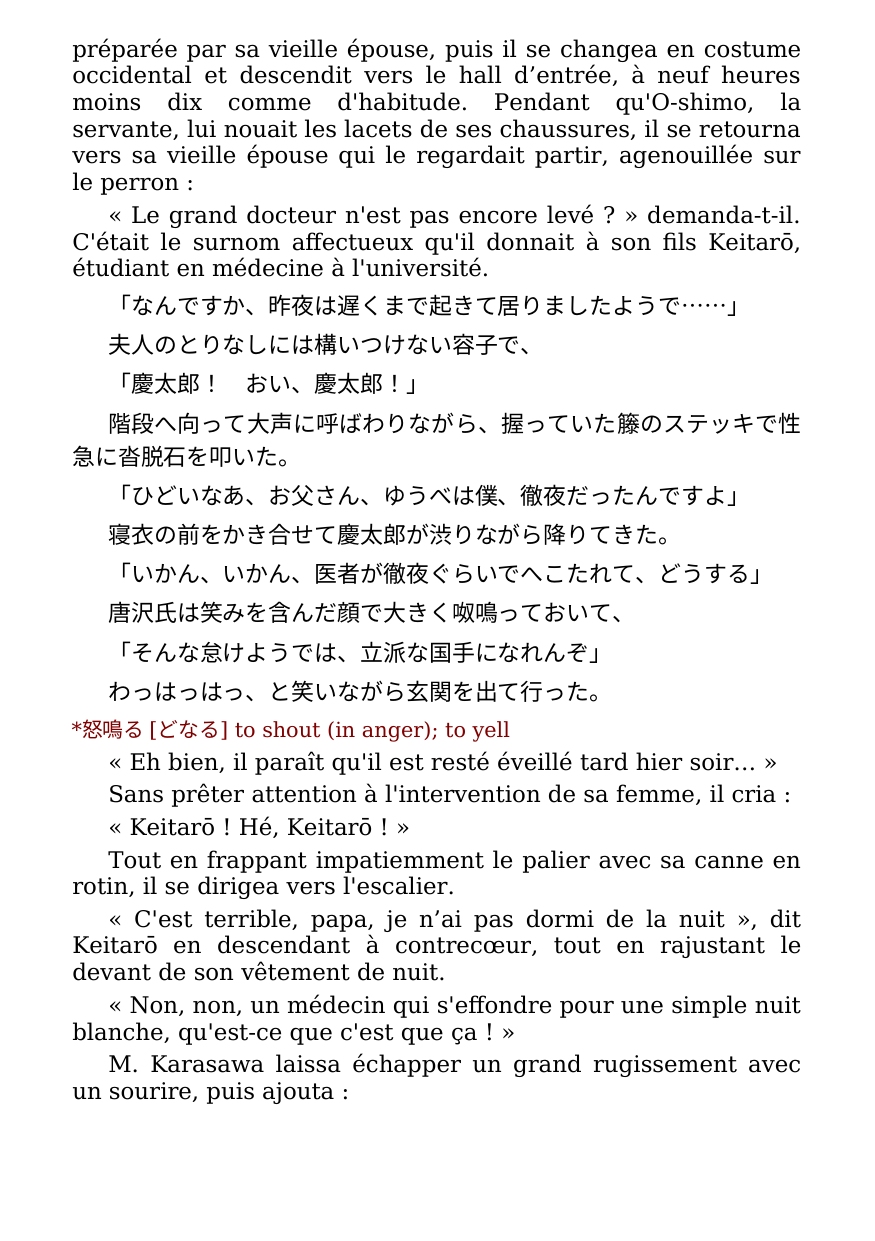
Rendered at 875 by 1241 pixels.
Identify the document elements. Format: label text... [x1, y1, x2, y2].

text *怒鳴る [どなる] to shout (in anger); to yell [71, 713, 803, 743]
text Tout en frappant impatiemment le palier avec sa canne en rotin, il se dirigea vers l'escalier. [72, 847, 802, 900]
text 「ひどいなあ、お父さん、ゆうべは僕、徹夜だったんですよ」 [72, 478, 802, 511]
text M. Karasawa laissa échapper un grand rugissement avec un sourire, puis ajouta : [72, 1051, 802, 1104]
text 「慶太郎！ おい、慶太郎！」 [72, 366, 802, 399]
text « C'est terrible, papa, je n’ai pas dormi de la nuit », dit Keitarō en descendant à contrecœur, tout en rajustant le devant de son vêtement de nuit. [72, 906, 802, 986]
text 「いかん、いかん、医者が徹夜ぐらいでへこたれて、どうする」 [72, 556, 802, 589]
text 夫人のとりなしには構いつけない容子で、 [72, 327, 802, 360]
text « Le grand docteur n'est pas encore levé ? » demanda-t-il. C'était le surnom affectueux qu'il donnait à son fils Keitarō, étudiant en médecine à l'université. [72, 202, 802, 282]
text « Keitarō ! Hé, Keitarō ! » [72, 814, 802, 841]
text préparée par sa vieille épouse, puis il se changea en costume occidental et descendit vers le hall d’entrée, à neuf heures moins dix comme d'habitude. Pendant qu'O-shimo, la servante, lui nouait les lacets de ses chaussures, il se retourna vers sa vieille épouse qui le regardait partir, agenouillée sur le perron : [72, 36, 802, 196]
text わっはっはっ、と笑いながら玄関を出て行った。 [72, 674, 802, 707]
text 唐沢氏は笑みを含んだ顔で大きく呶鳴っておいて、 [72, 595, 802, 628]
text 「なんですか、昨夜は遅くまで起きて居りましたようで……」 [72, 288, 802, 321]
text 寝衣の前をかき合せて慶太郎が渋りながら降りてきた。 [72, 517, 802, 550]
text 「そんな怠けようでは、立派な国手になれんぞ」 [72, 634, 802, 668]
text Sans prêter attention à l'intervention de sa femme, il cria : [72, 782, 802, 808]
text « Non, non, un médecin qui s'effondre pour une simple nuit blanche, qu'est-ce que c'est que ça ! » [72, 992, 802, 1045]
text 階段へ向って大声に呼ばわりながら、握っていた籐のステッキで性急に沓脱石を叩いた。 [72, 405, 802, 472]
text « Eh bien, il paraît qu'il est resté éveillé tard hier soir… » [72, 749, 802, 776]
